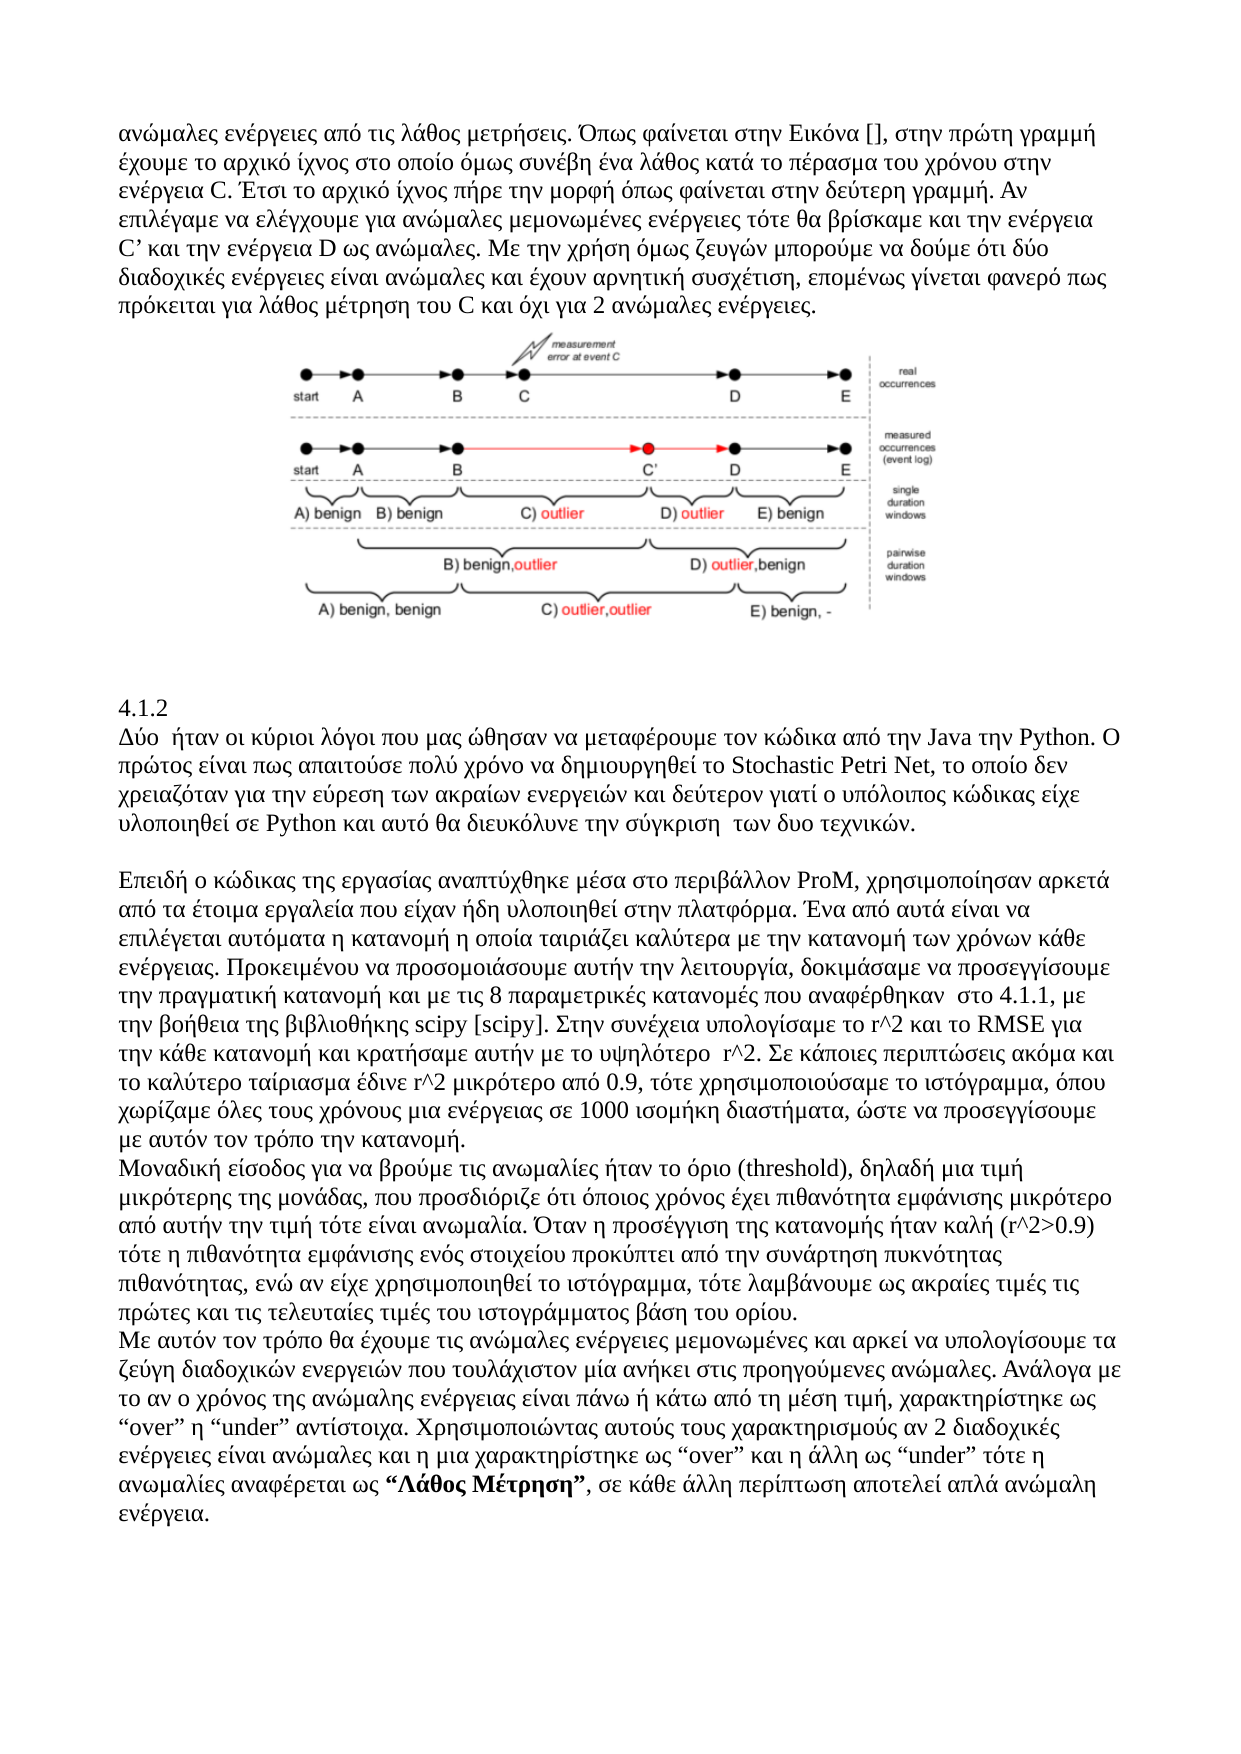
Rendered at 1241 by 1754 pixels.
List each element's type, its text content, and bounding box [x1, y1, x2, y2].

text ανώμαλες ενέργειες από τις λάθος μετρήσεις. Όπως φαίνεται στην Εικόνα [], στην πρώτη γραμμή έχουμε το αρχικό ίχνος στο οποίο όμως συνέβη ένα λάθος κατά το πέρασμα του χρόνου στην ενέργεια C. Έτσι το αρχικό ίχνος πήρε την μορφή όπως φαίνεται στην δεύτερη γραμμή. Αν επιλέγαμε να ελέγχουμε για ανώμαλες μεμονωμένες ενέργειες τότε θα βρίσκαμε και την ενέργεια C’ και την ενέργεια D ως ανώμαλες. Με την χρήση όμως ζευγών μπορούμε να δούμε ότι δύο διαδοχικές ενέργειες είναι ανώμαλες και έχουν αρνητική συσχέτιση, επομένως γίνεται φανερό πως πρόκειται για λάθος μέτρηση του C και όχι για 2 ανώμαλες ενέργειες. [118, 118, 1122, 319]
text 4.1.2 [118, 693, 1122, 722]
text Μοναδική είσοδος για να βρούμε τις ανωμαλίες ήταν το όριο (threshold), δηλαδή μια τιμή μικρότερης της μονάδας, που προσδιόριζε ότι όποιος χρόνος έχει πιθανότητα εμφάνισης μικρότερο από αυτήν την τιμή τότε είναι ανωμαλία. Όταν η προσέγγιση της κατανομής ήταν καλή (r^2>0.9) τότε η πιθανότητα εμφάνισης ενός στοιχείου προκύπτει από την συνάρτηση πυκνότητας πιθανότητας, ενώ αν είχε χρησιμοποιηθεί το ιστόγραμμα, τότε λαμβάνουμε ως ακραίες τιμές τις πρώτες και τις τελευταίες τιμές του ιστογράμματος βάση του ορίου. [118, 1153, 1122, 1326]
picture [280, 319, 960, 652]
text Με αυτόν τον τρόπο θα έχουμε τις ανώμαλες ενέργειες μεμονωμένες και αρκεί να υπολογίσουμε τα ζεύγη διαδοχικών ενεργειών που τουλάχιστον μία ανήκει στις προηγούμενες ανώμαλες. Ανάλογα με το αν ο χρόνος της ανώμαλης ενέργειας είναι πάνω ή κάτω από τη μέση τιμή, χαρακτηρίστηκε ως “over” η “under” αντίστοιχα. Χρησιμοποιώντας αυτούς τους χαρακτηρισμούς αν 2 διαδοχικές ενέργειες είναι ανώμαλες και η μια χαρακτηρίστηκε ως “over” και η άλλη ως “under” τότε η ανωμαλίες αναφέρεται ως “Λάθος Μέτρηση”, σε κάθε άλλη περίπτωση αποτελεί απλά ανώμαλη ενέργεια. [118, 1326, 1122, 1527]
text Δύο ήταν οι κύριοι λόγοι που μας ώθησαν να μεταφέρουμε τον κώδικα από την Java την Python. Ο πρώτος είναι πως απαιτούσε πολύ χρόνο να δημιουργηθεί το Stochastic Petri Net, το οποίο δεν χρειαζόταν για την εύρεση των ακραίων ενεργειών και δεύτερον γιατί ο υπόλοιπος κώδικας είχε υλοποιηθεί σε Python και αυτό θα διευκόλυνε την σύγκριση των δυο τεχνικών. [118, 722, 1122, 837]
text Επειδή ο κώδικας της εργασίας αναπτύχθηκε μέσα στο περιβάλλον ProM, χρησιμοποίησαν αρκετά από τα έτοιμα εργαλεία που είχαν ήδη υλοποιηθεί στην πλατφόρμα. Ένα από αυτά είναι να επιλέγεται αυτόματα η κατανομή η οποία ταιριάζει καλύτερα με την κατανομή των χρόνων κάθε ενέργειας. Προκειμένου να προσομοιάσουμε αυτήν την λειτουργία, δοκιμάσαμε να προσεγγίσουμε την πραγματική κατανομή και με τις 8 παραμετρικές κατανομές που αναφέρθηκαν στο 4.1.1, με την βοήθεια της βιβλιοθήκης scipy [scipy]. Στην συνέχεια υπολογίσαμε το r^2 και το RMSE για την κάθε κατανομή και κρατήσαμε αυτήν με το υψηλότερο r^2. Σε κάποιες περιπτώσεις ακόμα και το καλύτερο ταίριασμα έδινε r^2 μικρότερο από 0.9, τότε χρησιμοποιούσαμε το ιστόγραμμα, όπου χωρίζαμε όλες τους χρόνους μια ενέργειας σε 1000 ισομήκη διαστήματα, ώστε να προσεγγίσουμε με αυτόν τον τρόπο την κατανομή. [118, 866, 1122, 1153]
